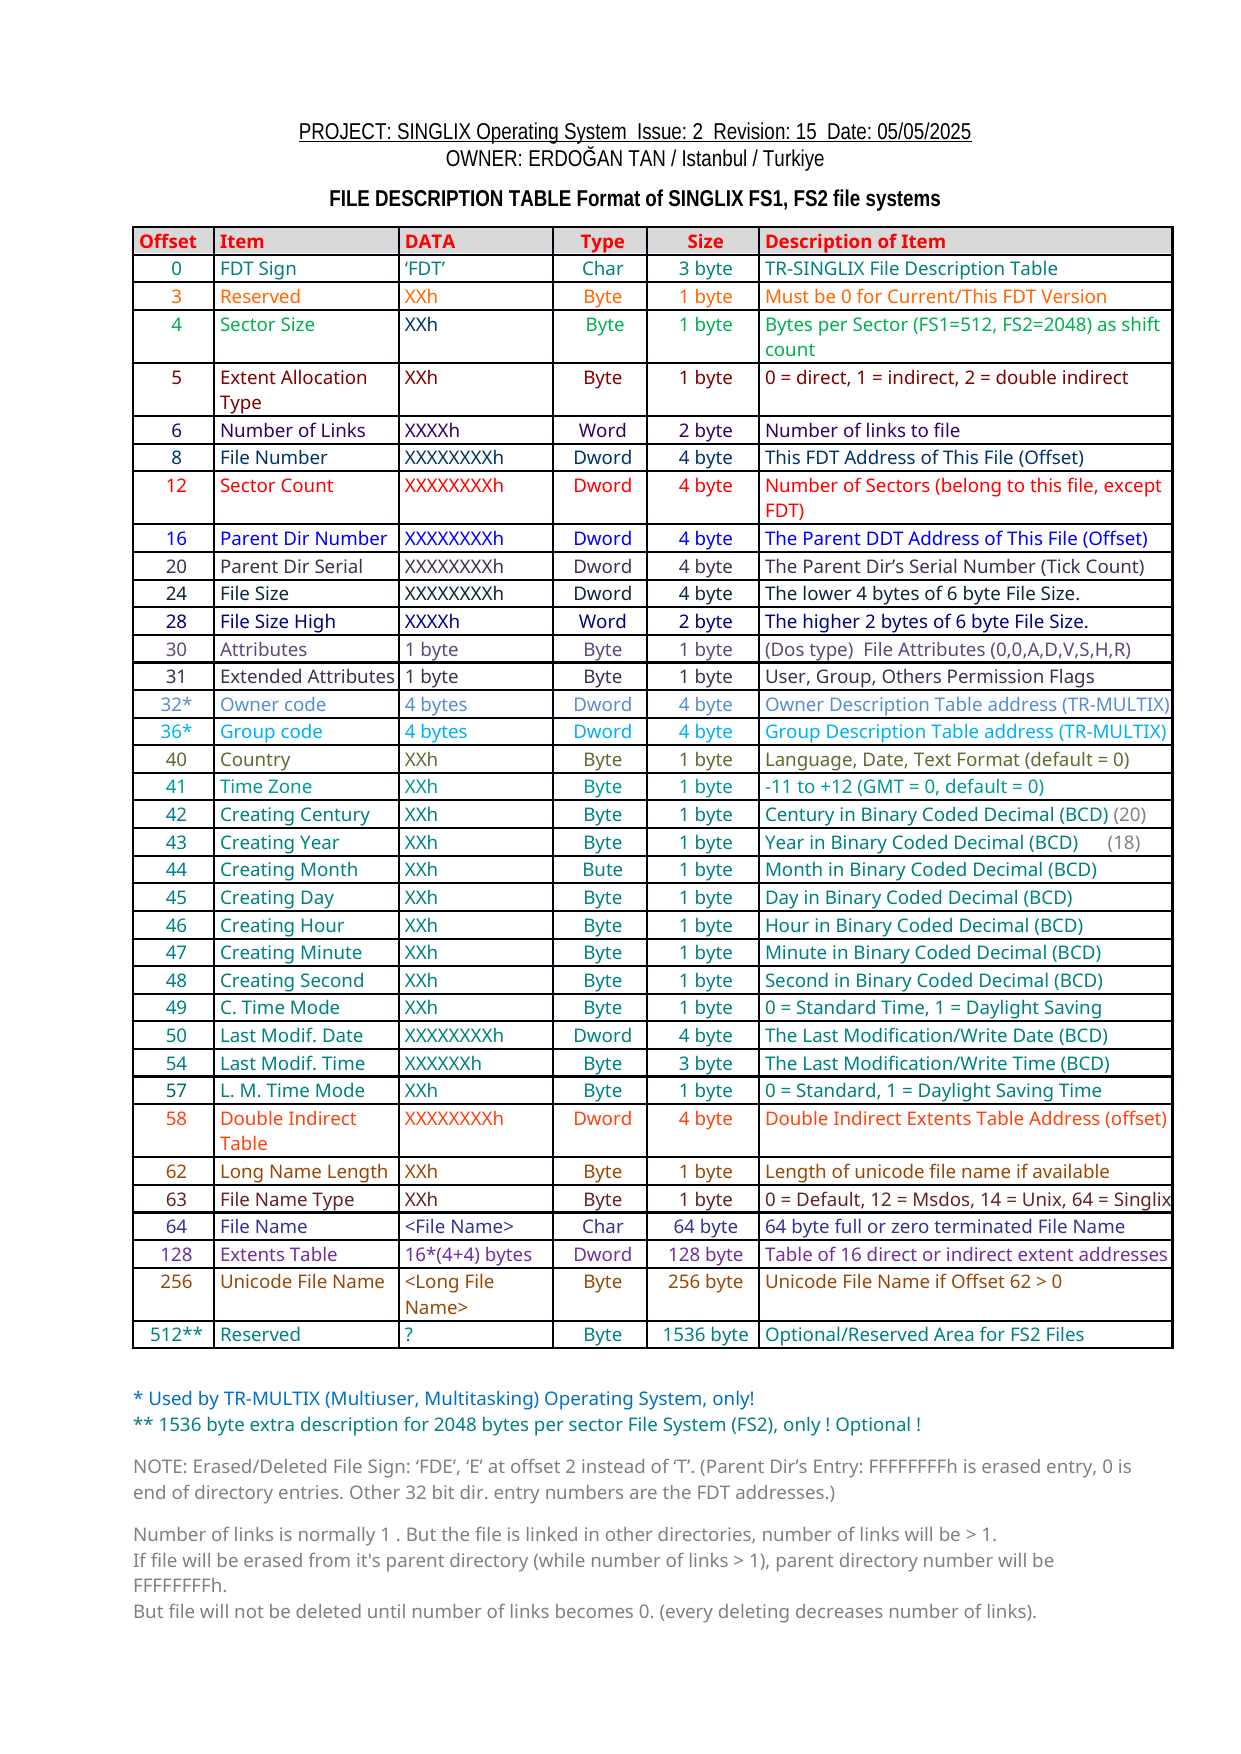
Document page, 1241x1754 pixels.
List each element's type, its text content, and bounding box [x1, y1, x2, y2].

table_cell 1 byte [648, 967, 758, 993]
table_cell 28 [134, 608, 213, 634]
table_cell 0 = Standard Time, 1 = Daylight Saving [760, 995, 1171, 1020]
table_cell 62 [134, 1158, 213, 1184]
table_cell 54 [134, 1050, 213, 1075]
table_cell 2 byte [648, 608, 758, 634]
table_cell 40 [134, 746, 213, 772]
table_cell (Dos type) File Attributes (0,0,A,D,V,S,H,R) [760, 636, 1171, 661]
table_cell 2 byte [648, 417, 758, 443]
table_cell 24 [134, 581, 213, 606]
table_cell 1 byte [648, 1186, 758, 1211]
table_cell Byte [554, 995, 646, 1020]
table_cell -11 to +12 (GMT = 0, default = 0) [760, 774, 1171, 799]
table_cell 43 [134, 829, 213, 854]
table_cell Byte [554, 967, 646, 993]
table_cell XXh [400, 995, 552, 1020]
table_cell File Name [215, 1214, 398, 1239]
table_cell 3 byte [648, 256, 758, 281]
table_cell 1 byte [648, 884, 758, 910]
table_cell 6 [134, 417, 213, 443]
table_cell 48 [134, 967, 213, 993]
table_cell 1 byte [648, 1078, 758, 1103]
table_cell 1 byte [648, 912, 758, 937]
table_cell 4 byte [648, 445, 758, 470]
table_cell 0 = direct, 1 = indirect, 2 = double indirect [760, 364, 1171, 415]
table_cell 4 byte [648, 581, 758, 606]
table_cell Length of unicode file name if available [760, 1158, 1171, 1184]
table_cell Byte [554, 1078, 646, 1103]
table_cell 50 [134, 1022, 213, 1048]
table_cell 256 [134, 1269, 213, 1320]
table_cell The higher 2 bytes of 6 byte File Size. [760, 608, 1171, 634]
text * Used by TR-MULTIX (Multiuser, Multitasking) Operating System, only! [133, 1386, 1137, 1411]
table_cell Must be 0 for Current/This FDT Version [760, 283, 1171, 309]
table_cell Extent Allocation Type [215, 364, 398, 415]
table_cell Dword [554, 1241, 646, 1267]
table_cell 0 = Standard, 1 = Daylight Saving Time [760, 1078, 1171, 1103]
table_cell 5 [134, 364, 213, 415]
table_cell Day in Binary Coded Decimal (BCD) [760, 884, 1171, 910]
table_cell 128 byte [648, 1241, 758, 1267]
table_cell Byte [554, 746, 646, 772]
table_header Description of Item [760, 228, 1171, 253]
table_cell Year in Binary Coded Decimal (BCD) (18) [760, 829, 1171, 854]
table_cell Language, Date, Text Format (default = 0) [760, 746, 1171, 772]
table_cell 4 byte [648, 691, 758, 717]
table_cell Byte [554, 884, 646, 910]
table_cell 3 [134, 283, 213, 309]
table_cell File Size High [215, 608, 398, 634]
table_cell Bute [554, 857, 646, 882]
text PROJECT: SINGLIX Operating System Issue: 2 Revision: 15 Date: 05/05/2025 [133, 118, 1137, 144]
table_cell 1 byte [648, 664, 758, 689]
table_cell Number of Links [215, 417, 398, 443]
table_cell The Parent Dir’s Serial Number (Tick Count) [760, 553, 1171, 578]
table_cell Reserved [215, 1322, 398, 1347]
table_cell 1 byte [648, 1158, 758, 1184]
table_cell Dword [554, 472, 646, 523]
table_cell 20 [134, 553, 213, 578]
table_cell 1 byte [648, 311, 758, 362]
table_cell Byte [554, 829, 646, 854]
table_cell 16*(4+4) bytes [400, 1241, 552, 1267]
table_cell 47 [134, 940, 213, 965]
text Number of links is normally 1 . But the file is linked in other directories, number of links will be > 1. [133, 1522, 1137, 1547]
table_cell 45 [134, 884, 213, 910]
table_cell The Last Modification/Write Date (BCD) [760, 1022, 1171, 1048]
text ** 1536 byte extra description for 2048 bytes per sector File System (FS2), only ! Optional ! [133, 1411, 1137, 1437]
table_cell 41 [134, 774, 213, 799]
table_cell 31 [134, 664, 213, 689]
table_cell 58 [134, 1105, 213, 1156]
table_cell Dword [554, 553, 646, 578]
table_cell Hour in Binary Coded Decimal (BCD) [760, 912, 1171, 937]
table_cell 46 [134, 912, 213, 937]
table_header Type [554, 228, 646, 253]
table_cell Second in Binary Coded Decimal (BCD) [760, 967, 1171, 993]
table_cell Byte [554, 283, 646, 309]
table_header Offset [134, 228, 213, 253]
table_cell 36* [134, 719, 213, 744]
table_cell Byte [554, 1269, 646, 1320]
table_cell The Parent DDT Address of This File (Offset) [760, 525, 1171, 551]
table_cell 1 byte [648, 995, 758, 1020]
table_cell Dword [554, 1022, 646, 1048]
table_cell 4 byte [648, 719, 758, 744]
table_cell Unicode File Name if Offset 62 > 0 [760, 1269, 1171, 1320]
table_cell XXh [400, 857, 552, 882]
table_cell 4 [134, 311, 213, 362]
table_cell Number of links to file [760, 417, 1171, 443]
table_cell 1 byte [400, 664, 552, 689]
table_header Size [648, 228, 758, 253]
table_cell Byte [554, 311, 646, 362]
table_cell XXXXXXXXh [400, 525, 552, 551]
table_cell Sector Count [215, 472, 398, 523]
table_cell Dword [554, 445, 646, 470]
table_cell XXXXXXXXh [400, 1105, 552, 1156]
table_cell Parent Dir Number [215, 525, 398, 551]
table_cell 0 = Default, 12 = Msdos, 14 = Unix, 64 = Singlix [760, 1186, 1171, 1211]
table_cell Dword [554, 581, 646, 606]
table_cell XXh [400, 912, 552, 937]
table_cell XXh [400, 829, 552, 854]
table_cell XXh [400, 1186, 552, 1211]
table_cell Optional/Reserved Area for FS2 Files [760, 1322, 1171, 1347]
table_cell Creating Month [215, 857, 398, 882]
table_cell Last Modif. Date [215, 1022, 398, 1048]
table_cell 57 [134, 1078, 213, 1103]
table_cell Creating Century [215, 801, 398, 827]
table_cell 1 byte [648, 636, 758, 661]
table_cell 4 byte [648, 472, 758, 523]
table_cell Last Modif. Time [215, 1050, 398, 1075]
table_cell Char [554, 256, 646, 281]
table_cell User, Group, Others Permission Flags [760, 664, 1171, 689]
table_cell Group Description Table address (TR-MULTIX) [760, 719, 1171, 744]
table_cell XXXXh [400, 417, 552, 443]
table_cell Bytes per Sector (FS1=512, FS2=2048) as shift count [760, 311, 1171, 362]
table_cell ‘FDT’ [400, 256, 552, 281]
table_cell ? [400, 1322, 552, 1347]
text But file will not be deleted until number of links becomes 0. (every deleting decreases number of links). [133, 1598, 1137, 1624]
table_cell Creating Day [215, 884, 398, 910]
table_cell Double Indirect Table [215, 1105, 398, 1156]
table_cell 49 [134, 995, 213, 1020]
table_cell XXh [400, 746, 552, 772]
table_cell Byte [554, 1158, 646, 1184]
table_cell XXh [400, 967, 552, 993]
table_cell XXh [400, 364, 552, 415]
table_cell XXXXXXXXh [400, 581, 552, 606]
table_header Item [215, 228, 398, 253]
table_cell 4 byte [648, 1022, 758, 1048]
table_cell 44 [134, 857, 213, 882]
table_cell Word [554, 608, 646, 634]
table_cell Byte [554, 1322, 646, 1347]
table_cell 1 byte [648, 774, 758, 799]
table_cell Byte [554, 801, 646, 827]
table_cell XXXXXXXXh [400, 445, 552, 470]
table_cell The Last Modification/Write Time (BCD) [760, 1050, 1171, 1075]
table_cell XXXXXXh [400, 1050, 552, 1075]
table_cell C. Time Mode [215, 995, 398, 1020]
table_cell 128 [134, 1241, 213, 1267]
table_cell Long Name Length [215, 1158, 398, 1184]
text FILE DESCRIPTION TABLE Format of SINGLIX FS1, FS2 file systems [133, 185, 1137, 212]
text OWNER: ERDOĞAN TAN / Istanbul / Turkiye [133, 144, 1137, 171]
table_cell Word [554, 417, 646, 443]
table_cell Double Indirect Extents Table Address (offset) [760, 1105, 1171, 1156]
table_cell Byte [554, 912, 646, 937]
table_header DATA [400, 228, 552, 253]
table_cell 12 [134, 472, 213, 523]
table_cell 4 byte [648, 1105, 758, 1156]
table_cell The lower 4 bytes of 6 byte File Size. [760, 581, 1171, 606]
table_cell <Long File Name> [400, 1269, 552, 1320]
table_cell 1 byte [400, 636, 552, 661]
table_cell Byte [554, 1186, 646, 1211]
table_cell 64 [134, 1214, 213, 1239]
table_cell Byte [554, 774, 646, 799]
table_cell XXXXh [400, 608, 552, 634]
table_cell 1 byte [648, 801, 758, 827]
table_cell Unicode File Name [215, 1269, 398, 1320]
table_cell Creating Minute [215, 940, 398, 965]
table_cell 8 [134, 445, 213, 470]
table_cell 256 byte [648, 1269, 758, 1320]
table_cell 64 byte [648, 1214, 758, 1239]
table_cell 1 byte [648, 746, 758, 772]
table_cell Group code [215, 719, 398, 744]
table_cell Minute in Binary Coded Decimal (BCD) [760, 940, 1171, 965]
table_cell 1 byte [648, 283, 758, 309]
table_cell 42 [134, 801, 213, 827]
table_cell File Number [215, 445, 398, 470]
table_cell 3 byte [648, 1050, 758, 1075]
table_cell Parent Dir Serial [215, 553, 398, 578]
table_cell 1 byte [648, 364, 758, 415]
table_cell TR-SINGLIX File Description Table [760, 256, 1171, 281]
table_cell Sector Size [215, 311, 398, 362]
table_cell Extents Table [215, 1241, 398, 1267]
table_cell Byte [554, 636, 646, 661]
table_cell <File Name> [400, 1214, 552, 1239]
table_cell 32* [134, 691, 213, 717]
table_cell Byte [554, 940, 646, 965]
table_cell Owner Description Table address (TR-MULTIX) [760, 691, 1171, 717]
table_cell Reserved [215, 283, 398, 309]
table_cell XXh [400, 801, 552, 827]
table_cell 16 [134, 525, 213, 551]
table_cell Creating Second [215, 967, 398, 993]
table_cell XXh [400, 1158, 552, 1184]
table_cell XXh [400, 774, 552, 799]
table_cell 64 byte full or zero terminated File Name [760, 1214, 1171, 1239]
table_cell File Size [215, 581, 398, 606]
table_cell Table of 16 direct or indirect extent addresses [760, 1241, 1171, 1267]
table_cell FDT Sign [215, 256, 398, 281]
table_cell 30 [134, 636, 213, 661]
table_cell 1536 byte [648, 1322, 758, 1347]
table_cell Byte [554, 1050, 646, 1075]
table_cell XXXXXXXXh [400, 1022, 552, 1048]
table_cell 4 bytes [400, 691, 552, 717]
table_cell XXh [400, 1078, 552, 1103]
table_cell Time Zone [215, 774, 398, 799]
table_cell XXXXXXXXh [400, 472, 552, 523]
table_cell Char [554, 1214, 646, 1239]
table_cell 4 bytes [400, 719, 552, 744]
table_cell Owner code [215, 691, 398, 717]
table_cell Byte [554, 364, 646, 415]
table_cell 4 byte [648, 525, 758, 551]
table_cell Creating Hour [215, 912, 398, 937]
table_cell Byte [554, 664, 646, 689]
table_cell L. M. Time Mode [215, 1078, 398, 1103]
table_cell XXh [400, 884, 552, 910]
table_cell Dword [554, 525, 646, 551]
table_cell Attributes [215, 636, 398, 661]
table_cell Century in Binary Coded Decimal (BCD) (20) [760, 801, 1171, 827]
table_cell Dword [554, 719, 646, 744]
table_cell 0 [134, 256, 213, 281]
table_cell 1 byte [648, 940, 758, 965]
table_cell Country [215, 746, 398, 772]
table_cell XXh [400, 311, 552, 362]
table_cell Extended Attributes [215, 664, 398, 689]
text NOTE: Erased/Deleted File Sign: ‘FDE’, ‘E’ at offset 2 instead of ‘T’. (Parent Dir’s Entry: FFFFFFFFh is erased entry, 0 is end of directory entries. Other 32 bit dir. entry numbers are the FDT addresses.) [133, 1454, 1137, 1505]
table_cell Dword [554, 691, 646, 717]
text If file will be erased from it's parent directory (while number of links > 1), parent directory number will be FFFFFFFFh. [133, 1547, 1137, 1598]
table_cell 63 [134, 1186, 213, 1211]
table_cell 1 byte [648, 829, 758, 854]
table_cell 4 byte [648, 553, 758, 578]
table_cell Number of Sectors (belong to this file, except FDT) [760, 472, 1171, 523]
table_cell This FDT Address of This File (Offset) [760, 445, 1171, 470]
table_cell File Name Type [215, 1186, 398, 1211]
table_cell Dword [554, 1105, 646, 1156]
table_cell XXh [400, 940, 552, 965]
table_cell Creating Year [215, 829, 398, 854]
table_cell 1 byte [648, 857, 758, 882]
table_cell Month in Binary Coded Decimal (BCD) [760, 857, 1171, 882]
table_cell XXh [400, 283, 552, 309]
table_cell XXXXXXXXh [400, 553, 552, 578]
table_cell 512** [134, 1322, 213, 1347]
